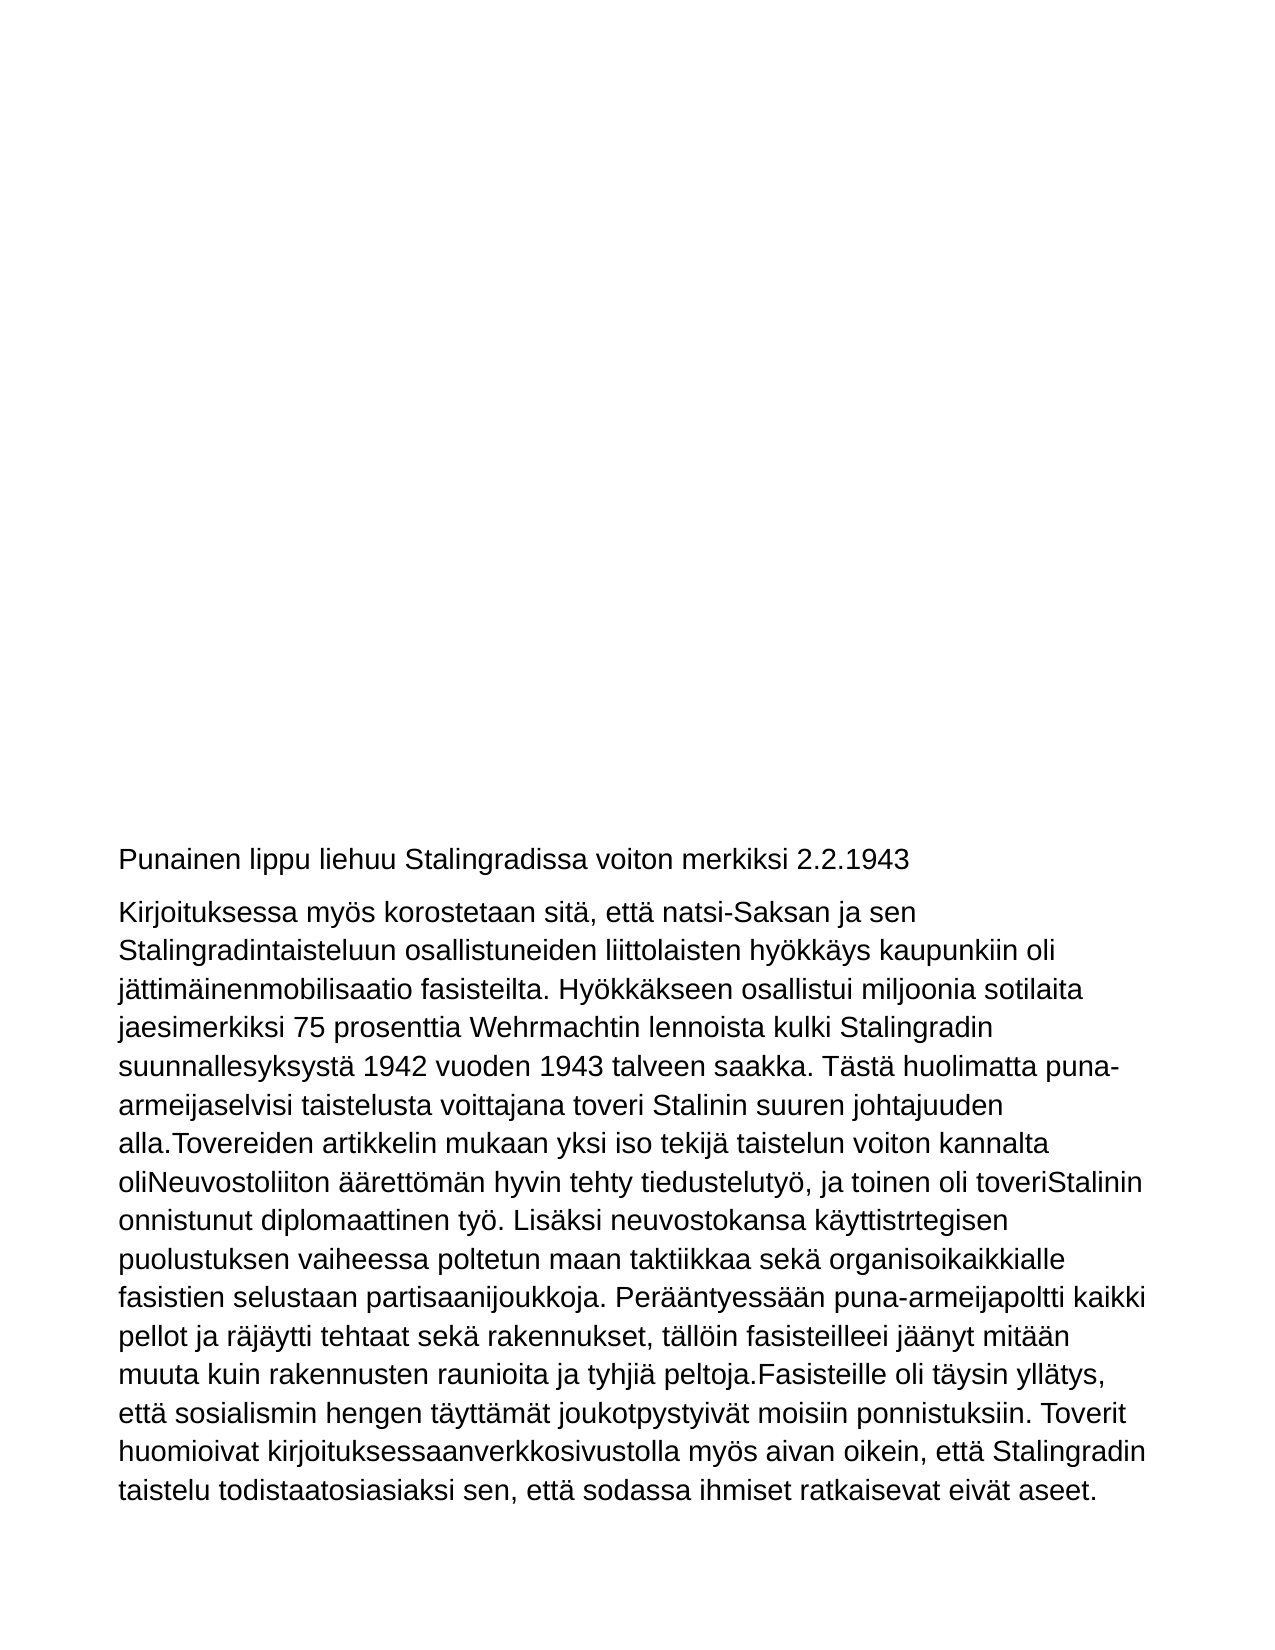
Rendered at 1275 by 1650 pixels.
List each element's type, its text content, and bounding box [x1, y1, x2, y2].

text Punainen lippu liehuu Stalingradissa voiton merkiksi 2.2.1943 [118, 842, 1157, 875]
text Kirjoituksessa myös korostetaan sitä, että natsi-Saksan ja sen Stalingradintaisteluun osallistuneiden liittolaisten hyökkäys kaupunkiin oli jättimäinenmobilisaatio fasisteilta. Hyökkäkseen osallistui miljoonia sotilaita jaesimerkiksi 75 prosenttia Wehrmachtin lennoista kulki Stalingradin suunnallesyksystä 1942 vuoden 1943 talveen saakka. Tästä huolimatta puna-armeijaselvisi taistelusta voittajana toveri Stalinin suuren johtajuuden alla.Tovereiden artikkelin mukaan yksi iso tekijä taistelun voiton kannalta oliNeuvostoliiton äärettömän hyvin tehty tiedustelutyö, ja toinen oli toveriStalinin onnistunut diplomaattinen työ. Lisäksi neuvostokansa käyttistrtegisen puolustuksen vaiheessa poltetun maan taktiikkaa sekä organisoikaikkialle fasistien selustaan partisaanijoukkoja. Perääntyessään puna-armeijapoltti kaikki pellot ja räjäytti tehtaat sekä rakennukset, tällöin fasisteilleei jäänyt mitään muuta kuin rakennusten raunioita ja tyhjiä peltoja.Fasisteille oli täysin yllätys, että sosialismin hengen täyttämät joukotpystyivät moisiin ponnistuksiin. Toverit huomioivat kirjoituksessaanverkkosivustolla myös aivan oikein, että Stalingradin taistelu todistaatosiasiaksi sen, että sodassa ihmiset ratkaisevat eivät aseet. [118, 895, 1157, 1506]
